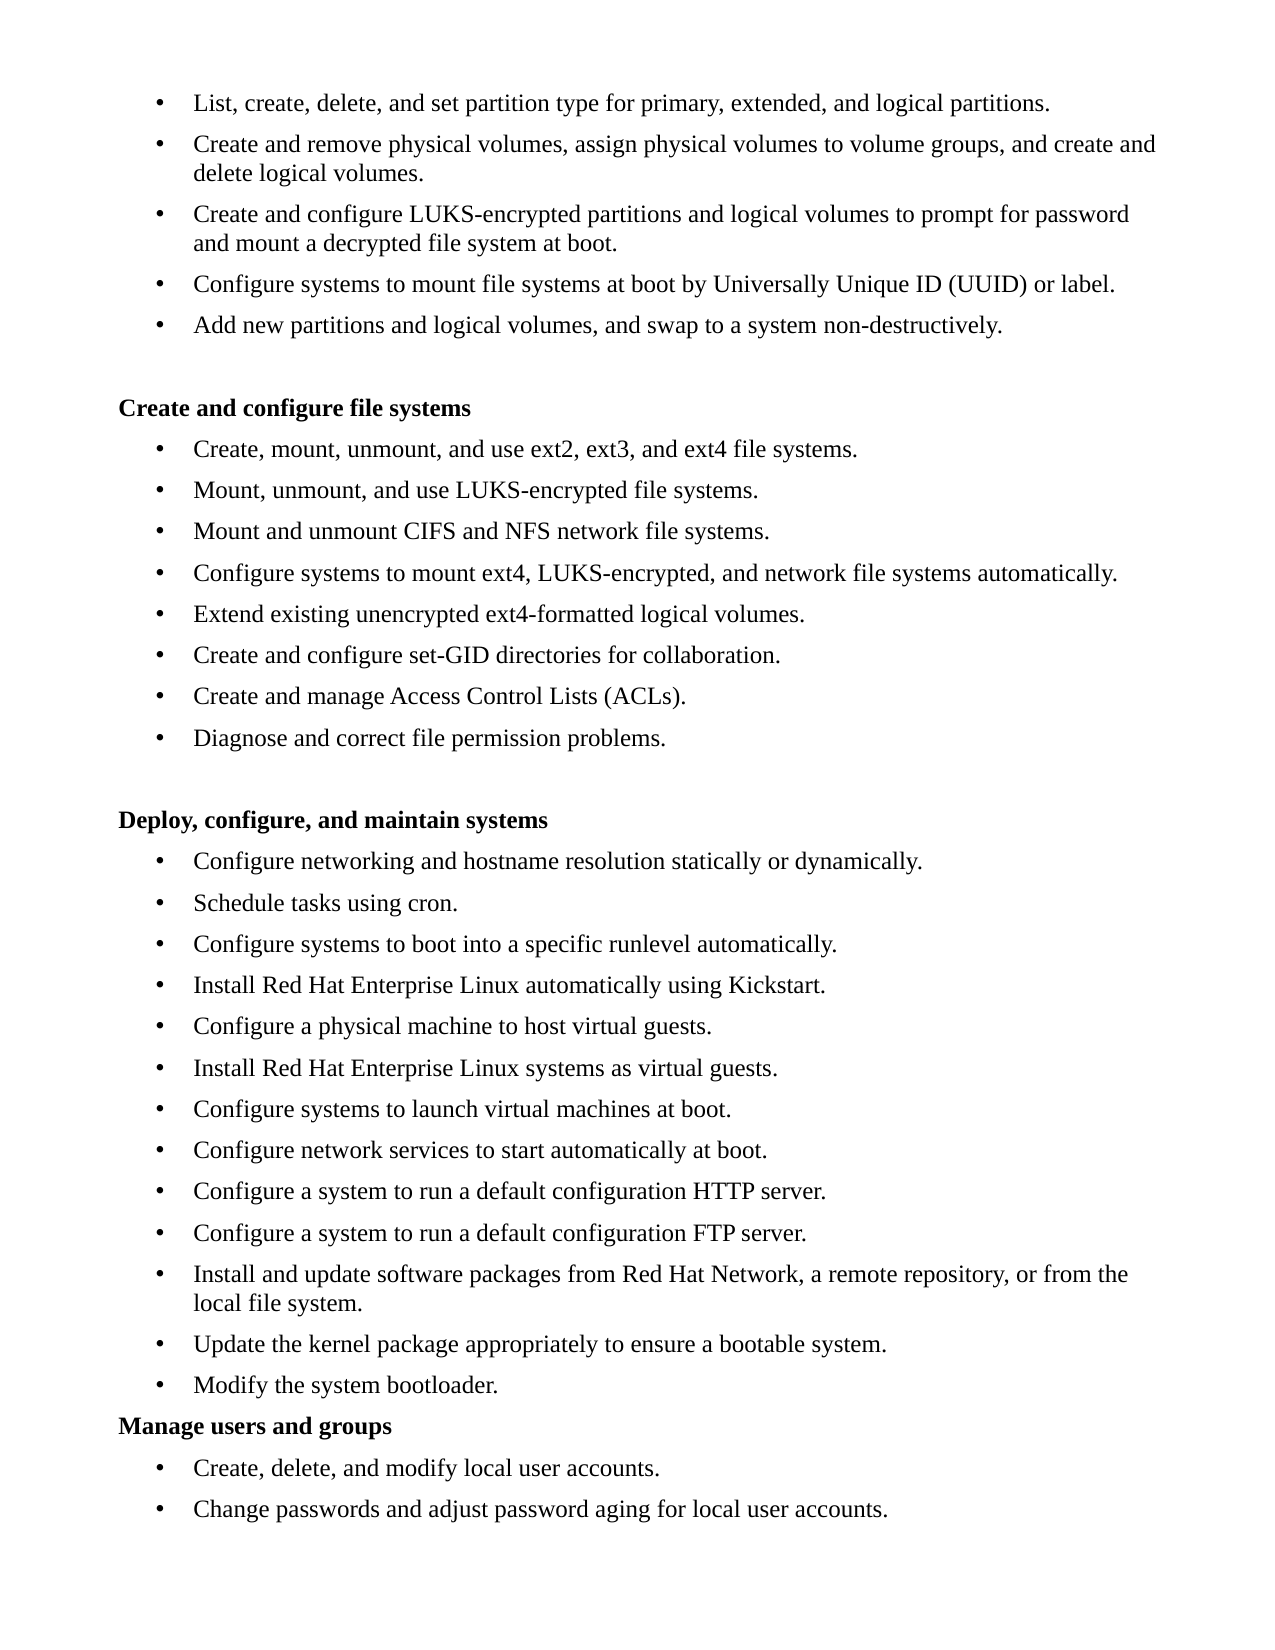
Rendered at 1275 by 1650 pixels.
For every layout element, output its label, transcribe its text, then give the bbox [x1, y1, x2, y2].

list Modify the system bootloader. [156, 1370, 1157, 1399]
list Create and configure set-GID directories for collaboration. [156, 640, 1157, 669]
list Create and remove physical volumes, assign physical volumes to volume groups, and create and delete logical volumes. [156, 129, 1157, 186]
list Create, delete, and modify local user accounts. [156, 1453, 1157, 1481]
list Configure systems to launch virtual machines at boot. [156, 1094, 1157, 1123]
list Extend existing unencrypted ext4-formatted logical volumes. [156, 599, 1157, 628]
list Configure a system to run a default configuration FTP server. [156, 1218, 1157, 1246]
list Configure a physical machine to host virtual guests. [156, 1011, 1157, 1040]
list List, create, delete, and set partition type for primary, extended, and logical partitions. [156, 88, 1157, 116]
list Configure systems to mount ext4, LUKS-encrypted, and network file systems automatically. [156, 558, 1157, 586]
list Install Red Hat Enterprise Linux automatically using Kickstart. [156, 970, 1157, 999]
list Configure network services to start automatically at boot. [156, 1135, 1157, 1164]
text Deploy, configure, and maintain systems [118, 805, 1157, 834]
list Configure systems to mount file systems at boot by Universally Unique ID (UUID) or label. [156, 269, 1157, 298]
list Install and update software packages from Red Hat Network, a remote repository, or from the local file system. [156, 1259, 1157, 1316]
list Configure systems to boot into a specific runlevel automatically. [156, 929, 1157, 958]
text Create and configure file systems [118, 393, 1157, 421]
list Create and manage Access Control Lists (ACLs). [156, 681, 1157, 710]
list Configure a system to run a default configuration HTTP server. [156, 1176, 1157, 1205]
list Configure networking and hostname resolution statically or dynamically. [156, 846, 1157, 875]
list Install Red Hat Enterprise Linux systems as virtual guests. [156, 1053, 1157, 1081]
text Manage users and groups [118, 1411, 1157, 1440]
list Mount, unmount, and use LUKS-encrypted file systems. [156, 475, 1157, 504]
list Diagnose and correct file permission problems. [156, 723, 1157, 751]
list Add new partitions and logical volumes, and swap to a system non-destructively. [156, 310, 1157, 339]
list Create and configure LUKS-encrypted partitions and logical volumes to prompt for password and mount a decrypted file system at boot. [156, 199, 1157, 256]
list Update the kernel package appropriately to ensure a bootable system. [156, 1329, 1157, 1358]
list Mount and unmount CIFS and NFS network file systems. [156, 516, 1157, 545]
list Create, mount, unmount, and use ext2, ext3, and ext4 file systems. [156, 434, 1157, 463]
list Schedule tasks using cron. [156, 888, 1157, 916]
list Change passwords and adjust password aging for local user accounts. [156, 1494, 1157, 1523]
